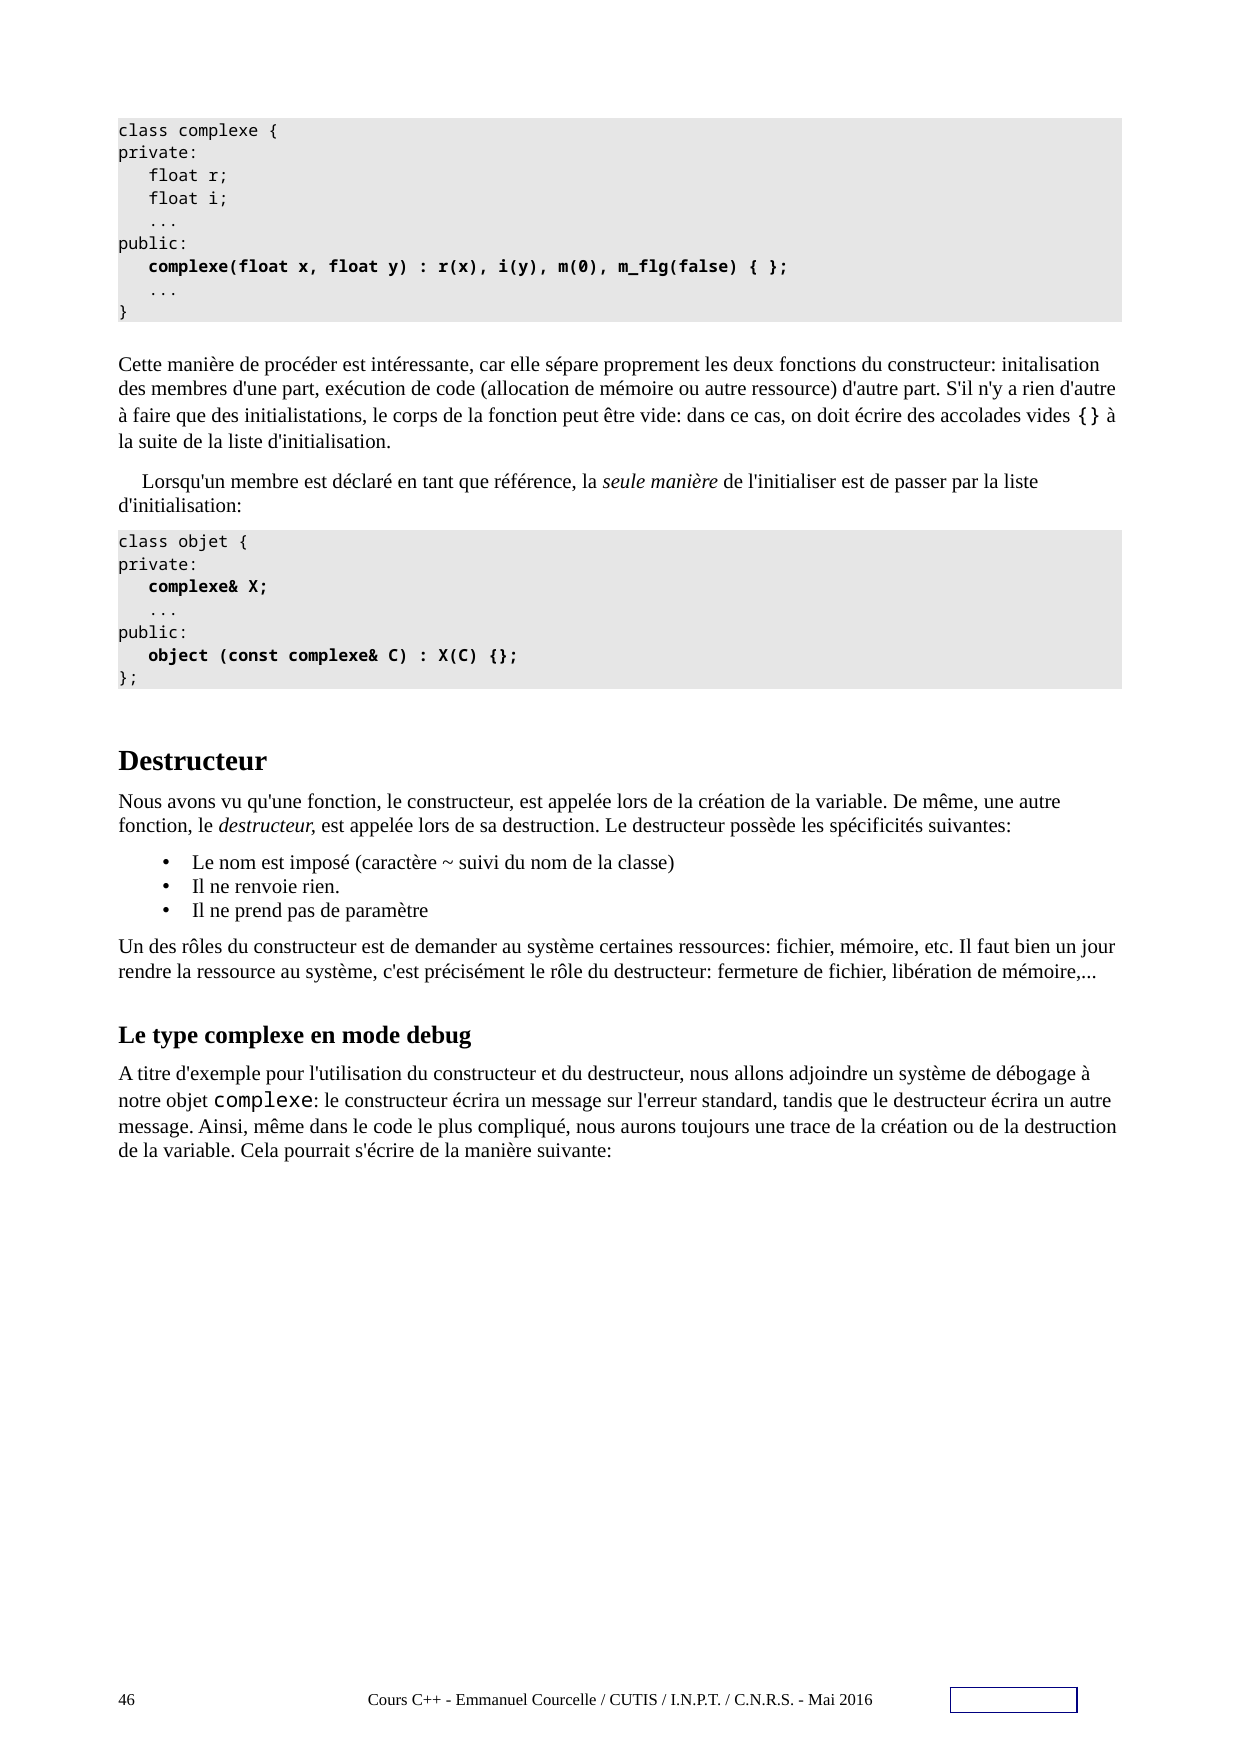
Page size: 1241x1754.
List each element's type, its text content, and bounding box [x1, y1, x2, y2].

text A titre d'exemple pour l'utilisation du constructeur et du destructeur, nous allons adjoindre un système de débogage à notre objet complexe: le constructeur écrira un message sur l'erreur standard, tandis que le destructeur écrira un autre message. Ainsi, même dans le code le plus compliqué, nous aurons toujours une trace de la création ou de la destruction de la variable. Cela pourrait s'écrire de la manière suivante: [118, 1061, 1122, 1162]
list Il ne prend pas de paramètre [162, 898, 1122, 922]
text ... [118, 209, 1122, 232]
subtitle Le type complexe en mode debug [118, 1020, 1122, 1049]
text ... [118, 598, 1122, 621]
text class objet { [118, 530, 1122, 552]
subtitle Destructeur [118, 743, 1122, 777]
text } [118, 300, 1122, 322]
list Il ne renvoie rien. [162, 874, 1122, 898]
text Lorsqu'un membre est déclaré en tant que référence, la seule manière de l'initialiser est de passer par la liste d'initialisation: [118, 465, 1122, 517]
text private: [118, 141, 1122, 163]
text Nous avons vu qu'une fonction, le constructeur, est appelée lors de la création de la variable. De même, une autre fonction, le destructeur, est appelée lors de sa destruction. Le destructeur possède les spécificités suivantes: [118, 789, 1122, 837]
text complexe& X; [118, 575, 1122, 598]
list Le nom est imposé (caractère ~ suivi du nom de la classe) [162, 850, 1122, 874]
text private: [118, 552, 1122, 575]
text }; [118, 666, 1122, 689]
text ... [118, 277, 1122, 300]
text class complexe { [118, 118, 1122, 141]
text Un des rôles du constructeur est de demander au système certaines ressources: fichier, mémoire, etc. Il faut bien un jour rendre la ressource au système, c'est précisément le rôle du destructeur: fermeture de fichier, libération de mémoire,... [118, 934, 1122, 983]
text float r; [118, 163, 1122, 186]
text complexe(float x, float y) : r(x), i(y), m(0), m_flg(false) { }; [118, 254, 1122, 277]
text Cette manière de procéder est intéressante, car elle sépare proprement les deux fonctions du constructeur: initalisation des membres d'une part, exécution de code (allocation de mémoire ou autre ressource) d'autre part. S'il n'y a rien d'autre à faire que des initialistations, le corps de la fonction peut être vide: dans ce cas, on doit écrire des accolades vides {} à la suite de la liste d'initialisation. [118, 352, 1122, 453]
text object (const complexe& C) : X(C) {}; [118, 643, 1122, 666]
text public: [118, 232, 1122, 254]
text public: [118, 621, 1122, 643]
text float i; [118, 186, 1122, 209]
